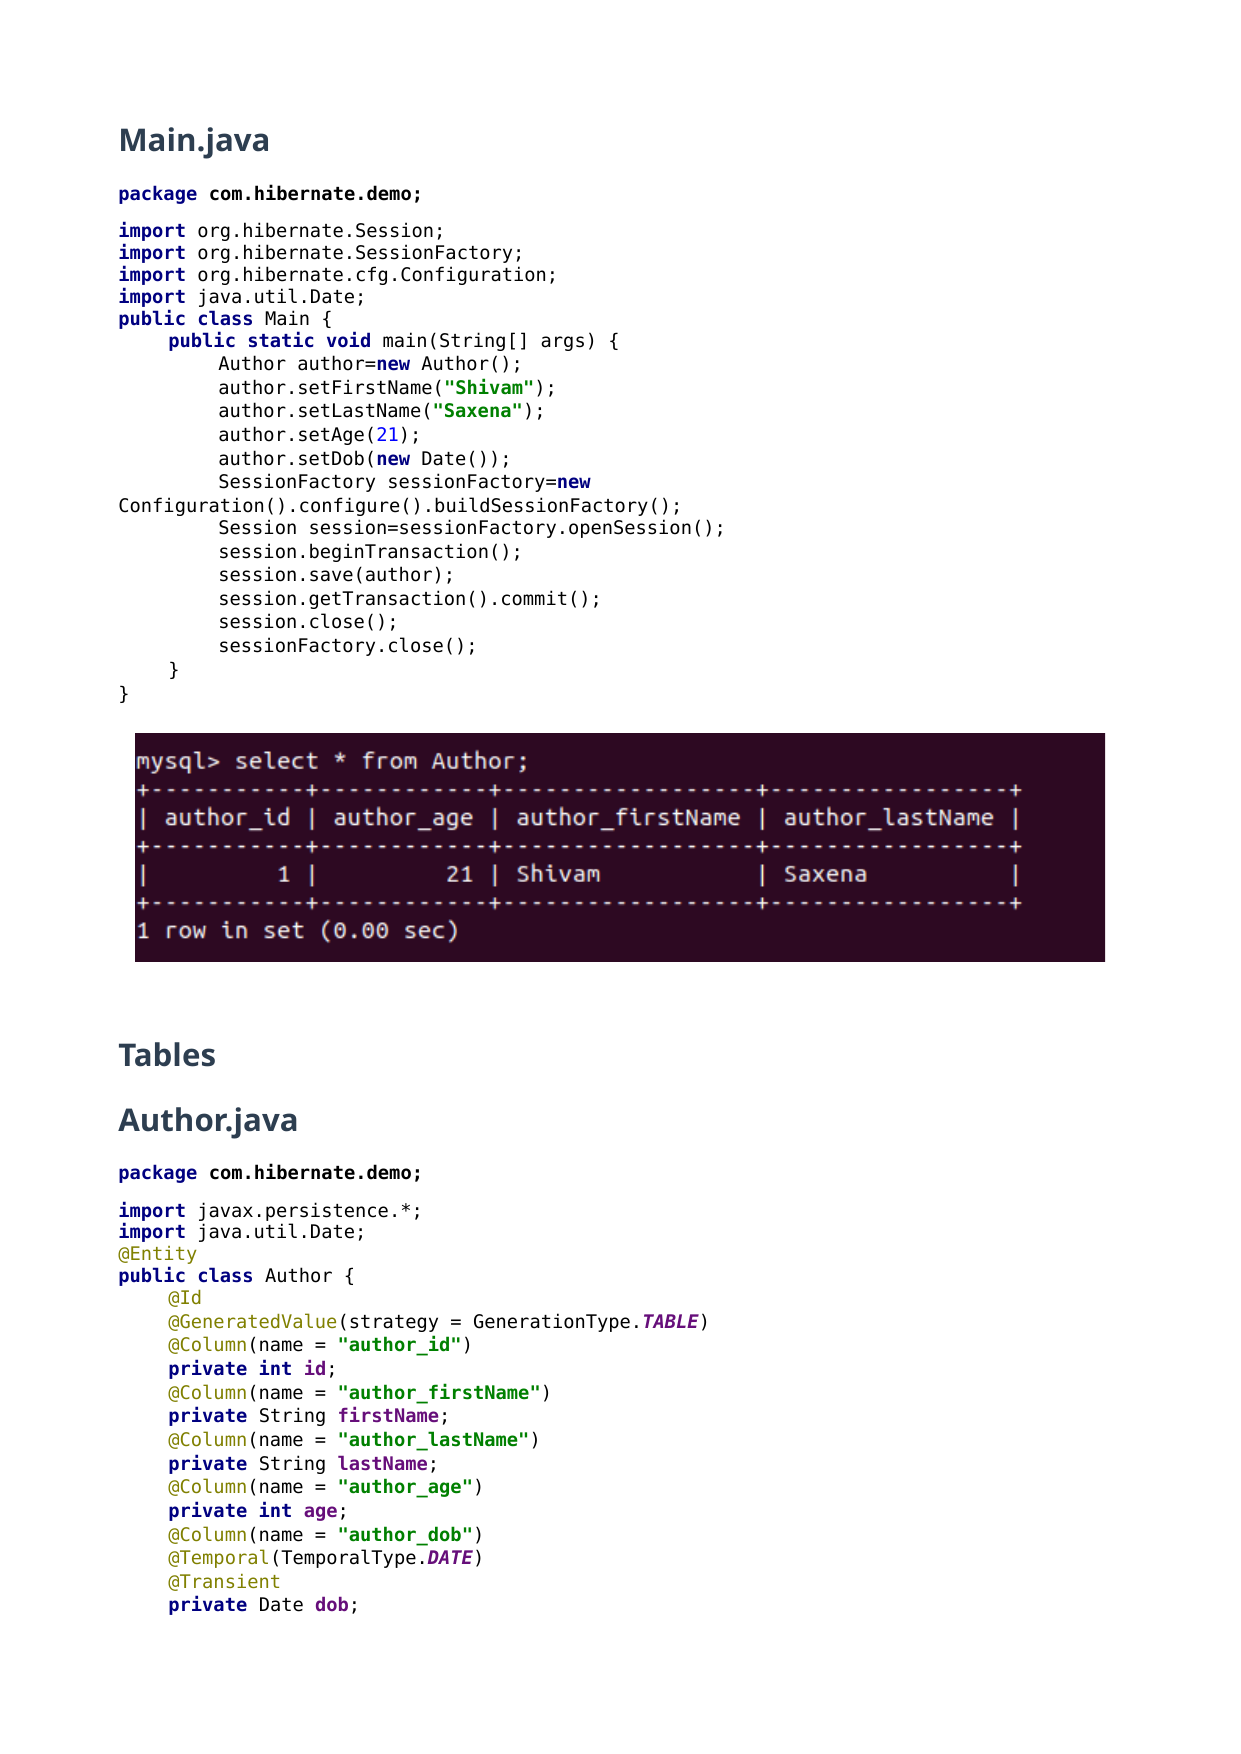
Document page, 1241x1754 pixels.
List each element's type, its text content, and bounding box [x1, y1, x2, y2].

text @Column(name = "author_lastName") [118, 1429, 1122, 1453]
text Session session=sessionFactory.openSession(); [118, 517, 1122, 541]
text private Date dob; [118, 1594, 1122, 1618]
text session.getTransaction().commit(); [118, 588, 1122, 612]
text @Column(name = "author_age") [118, 1476, 1122, 1500]
text public static void main(String[] args) { [118, 329, 1122, 353]
text author.setFirstName("Shivam"); [118, 377, 1122, 401]
text public class Main { [118, 308, 1122, 329]
text import javax.persistence.*; [118, 1199, 1122, 1221]
text sessionFactory.close(); [118, 635, 1122, 659]
picture [135, 733, 1106, 962]
text private String firstName; [118, 1405, 1122, 1429]
text @Column(name = "author_firstName") [118, 1382, 1122, 1405]
text author.setLastName("Saxena"); [118, 401, 1122, 424]
text @Entity [118, 1243, 1122, 1265]
text public class Author { [118, 1265, 1122, 1287]
text import java.util.Date; [118, 286, 1122, 308]
text session.close(); [118, 612, 1122, 635]
text @GeneratedValue(strategy = GenerationType.TABLE) [118, 1311, 1122, 1334]
text private int id; [118, 1358, 1122, 1382]
text @Transient [118, 1571, 1122, 1594]
text Main.java [118, 118, 1122, 161]
text @Column(name = "author_id") [118, 1334, 1122, 1358]
text } [118, 682, 1122, 704]
text author.setAge(21); [118, 424, 1122, 448]
text import org.hibernate.SessionFactory; [118, 242, 1122, 264]
text @Temporal(TemporalType.DATE) [118, 1547, 1122, 1571]
text package com.hibernate.demo; [118, 1162, 1122, 1184]
text } [118, 659, 1122, 682]
text import org.hibernate.cfg.Configuration; [118, 264, 1122, 286]
text import org.hibernate.Session; [118, 220, 1122, 242]
text session.save(author); [118, 564, 1122, 588]
text @Id [118, 1287, 1122, 1311]
text SessionFactory sessionFactory=new Configuration().configure().buildSessionFactory(); [118, 471, 1122, 517]
text @Column(name = "author_dob") [118, 1523, 1122, 1547]
text Author.java [118, 1097, 1122, 1140]
text Tables [118, 1033, 1122, 1076]
text private String lastName; [118, 1453, 1122, 1476]
text import java.util.Date; [118, 1221, 1122, 1243]
text package com.hibernate.demo; [118, 183, 1122, 204]
text session.beginTransaction(); [118, 541, 1122, 564]
text Author author=new Author(); [118, 353, 1122, 377]
text private int age; [118, 1500, 1122, 1523]
text author.setDob(new Date()); [118, 448, 1122, 471]
